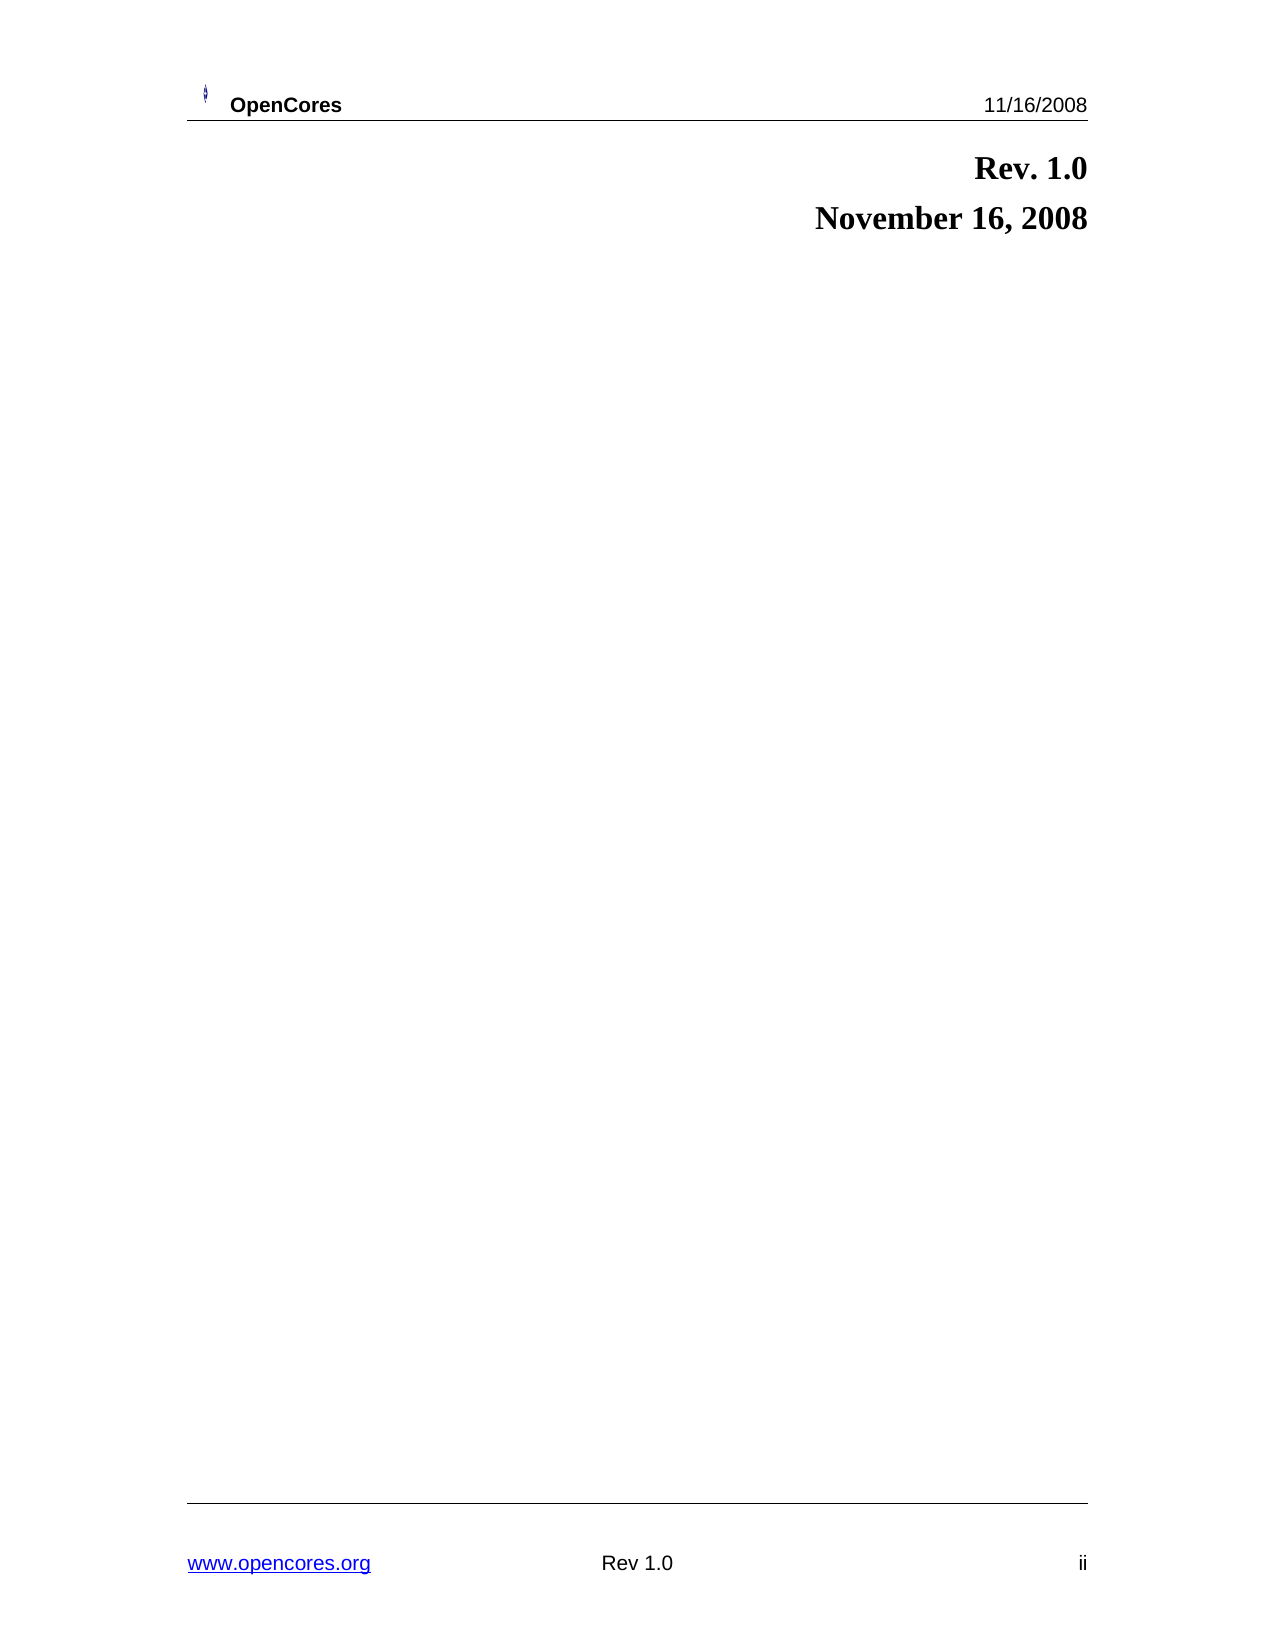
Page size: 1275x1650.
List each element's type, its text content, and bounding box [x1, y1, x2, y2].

text November 16, 2008 [187, 199, 1088, 236]
text Rev. 1.0 [187, 150, 1088, 187]
